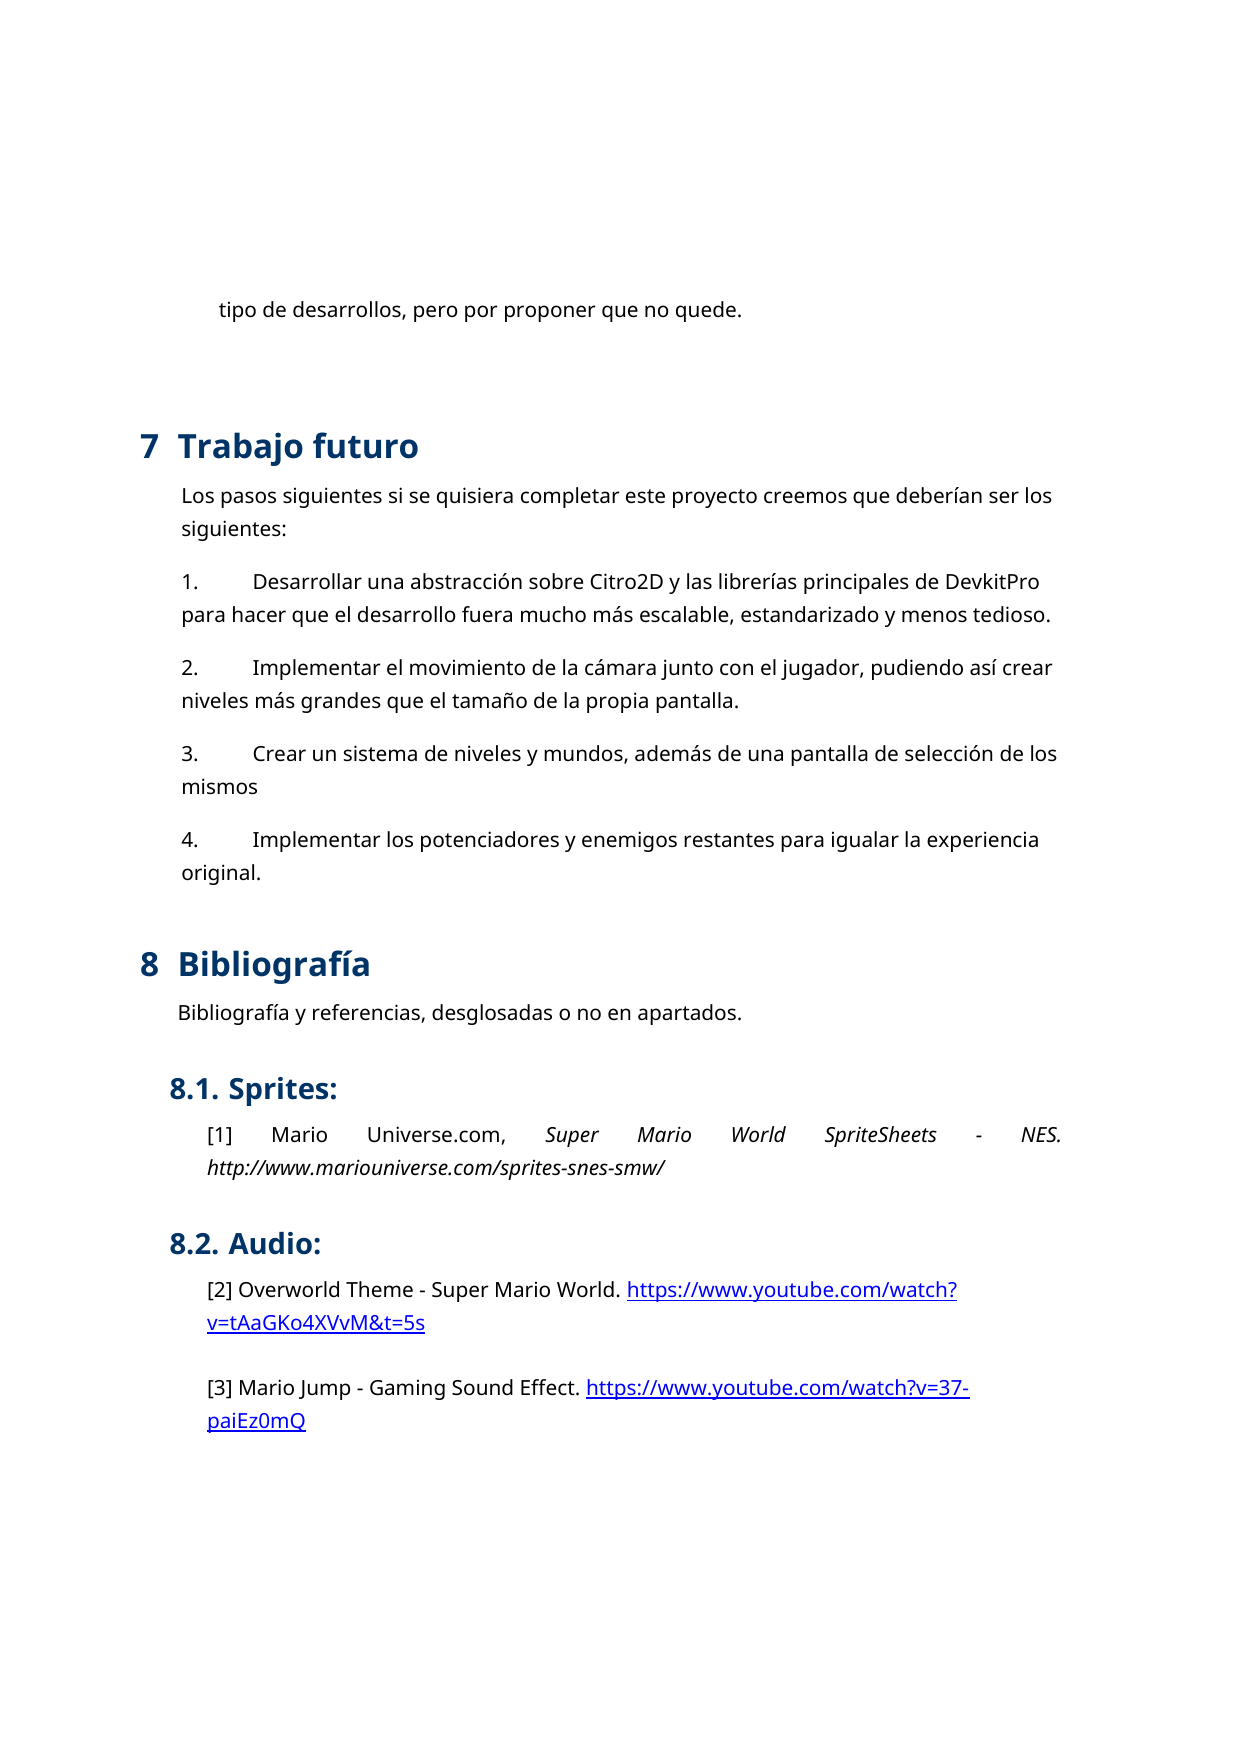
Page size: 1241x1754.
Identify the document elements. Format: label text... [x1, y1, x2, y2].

text Bibliografía y referencias, desglosadas o no en apartados. [177, 998, 1063, 1027]
list Implementar el movimiento de la cámara junto con el jugador, pudiendo así crear niveles más grandes que el tamaño de la propia pantalla. [181, 653, 1063, 714]
text [3] Mario Jump - Gaming Sound Effect. https://www.youtube.com/watch?v=37-paiEz0mQ [207, 1373, 1063, 1434]
text [1] Mario Universe.com, Super Mario World SpriteSheets - NES. http://www.mariouniverse.com/sprites-snes-smw/ [207, 1121, 1063, 1182]
text tipo de desarrollos, pero por proponer que no quede. [218, 295, 1063, 324]
subtitle Bibliografía [140, 940, 1063, 986]
subtitle Trabajo futuro [140, 423, 1063, 468]
subtitle Sprites: [169, 1068, 1063, 1108]
list Desarrollar una abstracción sobre Citro2D y las librerías principales de DevkitPro para hacer que el desarrollo fuera mucho más escalable, estandarizado y menos tedioso. [181, 567, 1063, 628]
text Los pasos siguientes si se quisiera completar este proyecto creemos que deberían ser los siguientes: [181, 481, 1063, 542]
list Implementar los potenciadores y enemigos restantes para igualar la experiencia original. [181, 825, 1063, 886]
subtitle Audio: [169, 1223, 1063, 1263]
text [2] Overworld Theme - Super Mario World. https://www.youtube.com/watch?v=tAaGKo4XVvM&t=5s [207, 1276, 1063, 1337]
list Crear un sistema de niveles y mundos, además de una pantalla de selección de los mismos [181, 739, 1063, 800]
